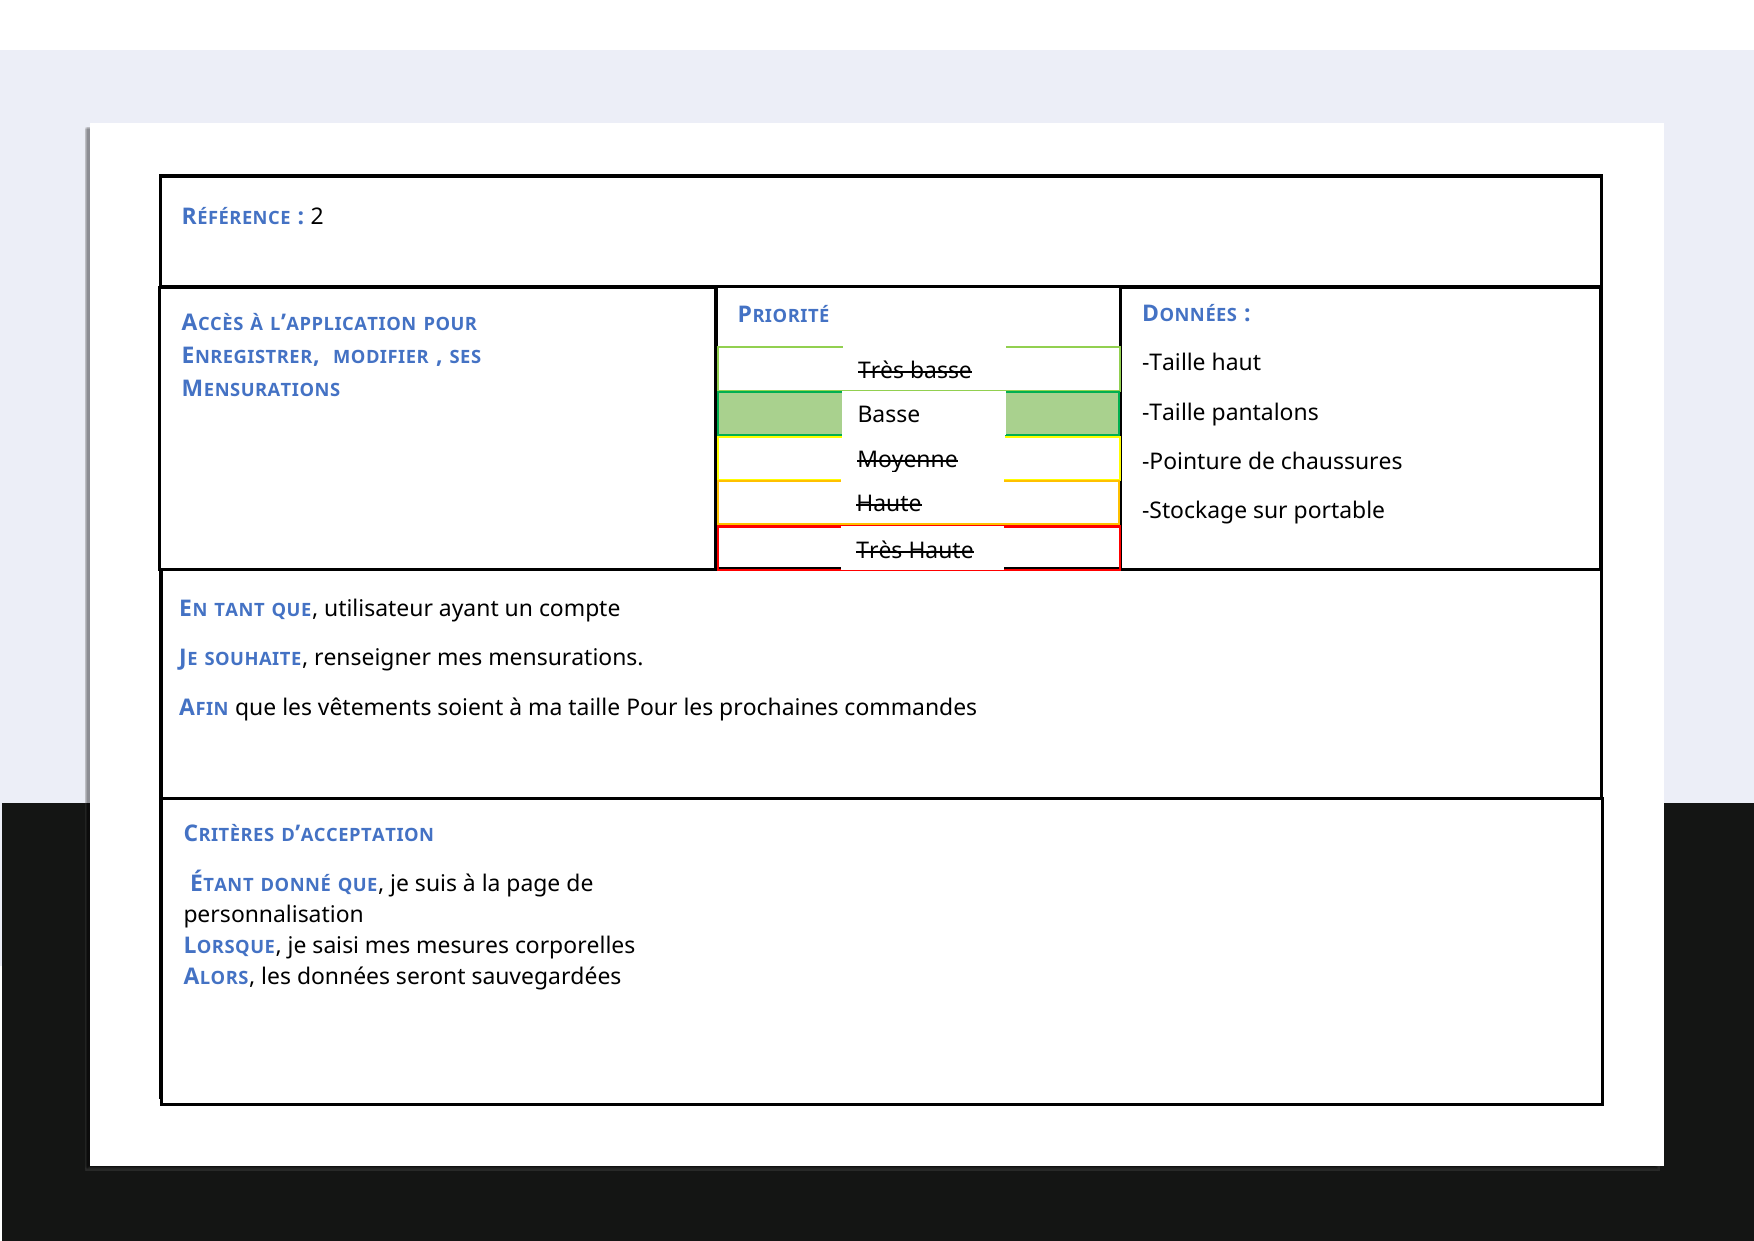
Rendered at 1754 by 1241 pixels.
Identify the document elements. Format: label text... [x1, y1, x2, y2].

text -Taille haut [1142, 346, 1486, 377]
text -Stockage sur portable [1142, 494, 1486, 526]
text -Taille pantalons [1142, 395, 1486, 427]
text Afin que les vêtements soient à ma taille Pour les prochaines commandes [179, 691, 1193, 722]
text Accès à l’application pour Enregistrer, modifier , ses Mensurations [181, 306, 600, 403]
text Critères d’acceptation [183, 817, 666, 848]
text Alors, les données seront sauvegardées [183, 960, 666, 991]
text Haute [856, 486, 989, 515]
text Très Haute [856, 533, 989, 562]
text Priorité [737, 298, 1082, 329]
text Étant donné que, je suis à la page de personnalisation [183, 866, 666, 929]
text -Pointure de chaussures [1142, 445, 1486, 476]
text En tant que, utilisateur ayant un compte [179, 592, 1193, 623]
text Très basse [858, 354, 991, 383]
text Lorsque, je saisi mes mesures corporelles [183, 929, 666, 960]
text Moyenne [857, 443, 990, 472]
text Données : [1142, 296, 1486, 328]
text Basse [857, 398, 991, 427]
text Référence : 2 [181, 200, 600, 231]
text Je souhaite, renseigner mes mensurations. [179, 641, 1193, 672]
